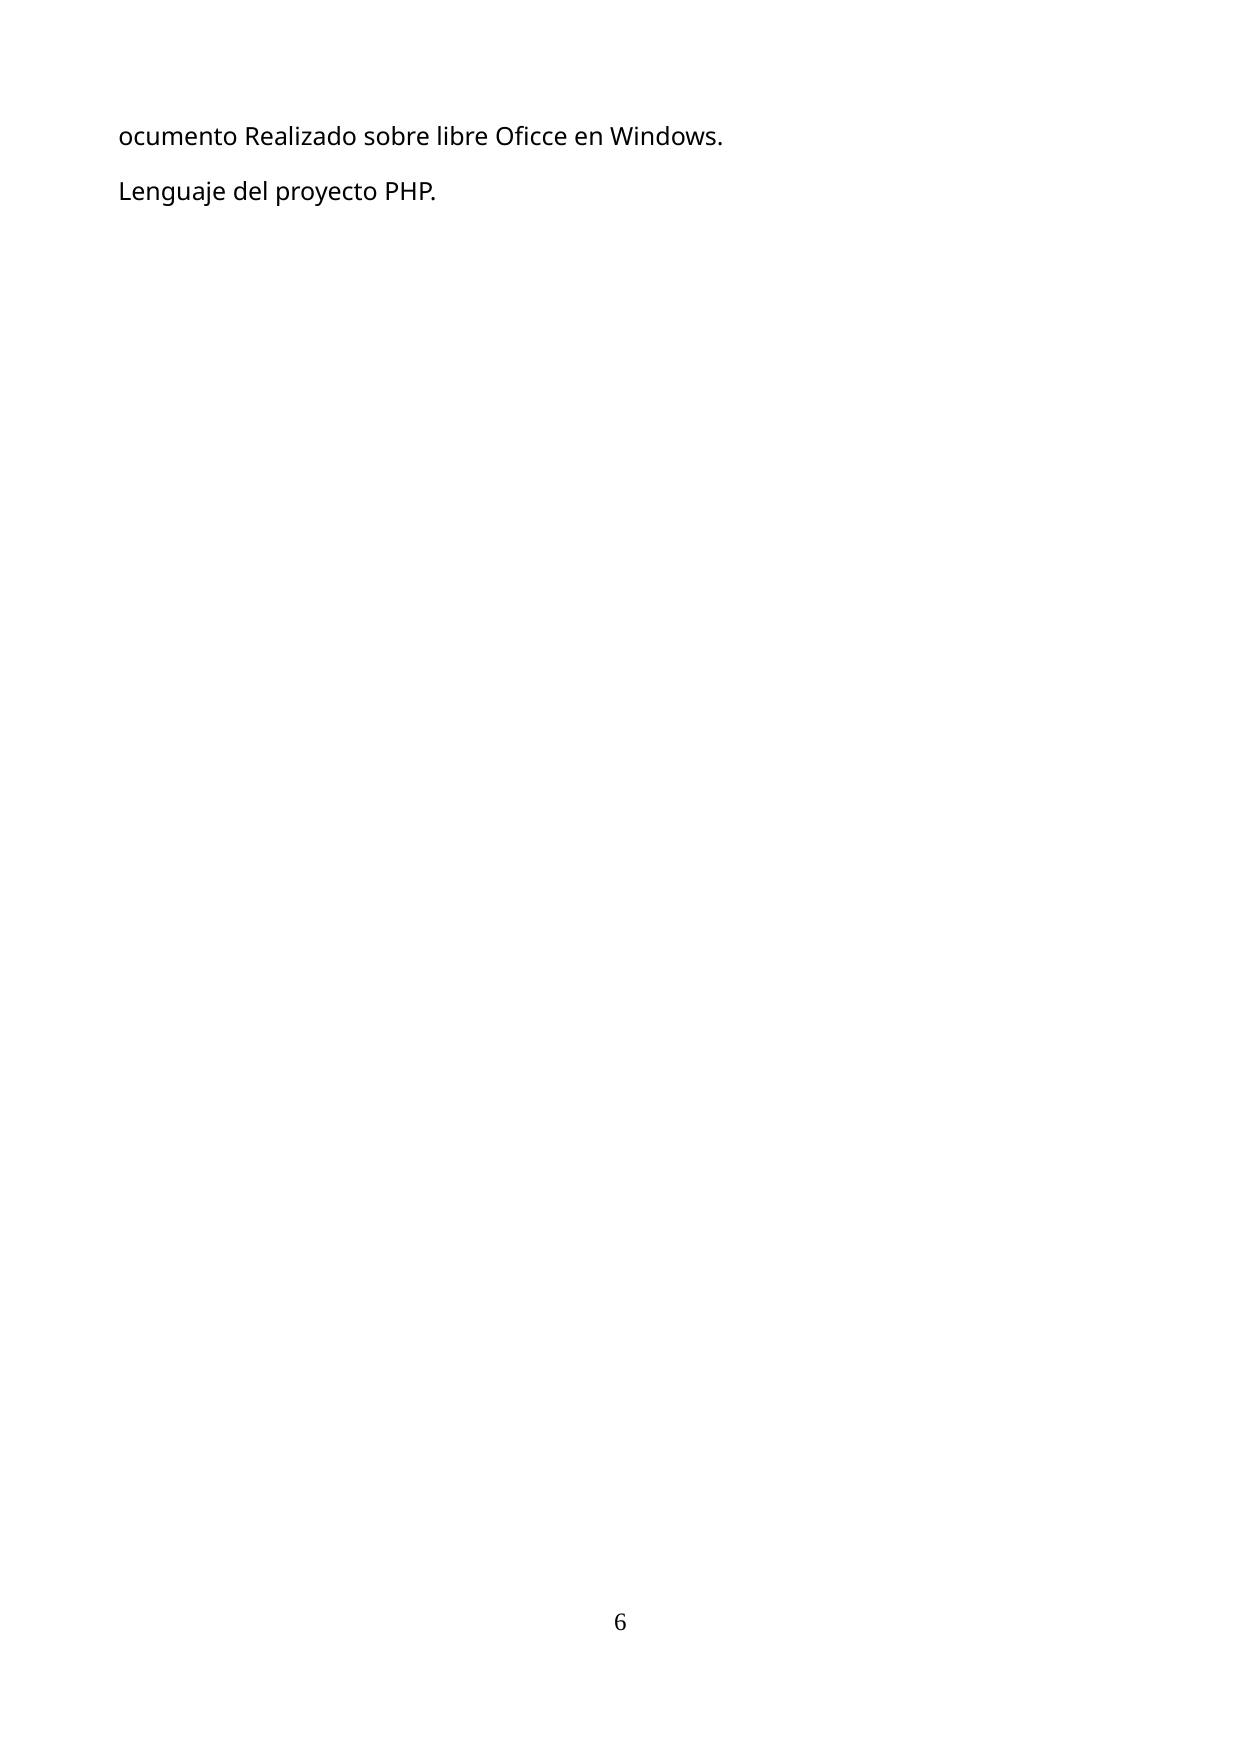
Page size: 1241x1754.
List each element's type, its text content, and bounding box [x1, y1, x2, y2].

text Lenguaje del proyecto PHP. [118, 173, 1122, 208]
text ocumento Realizado sobre libre Oficce en Windows. [118, 118, 1122, 152]
